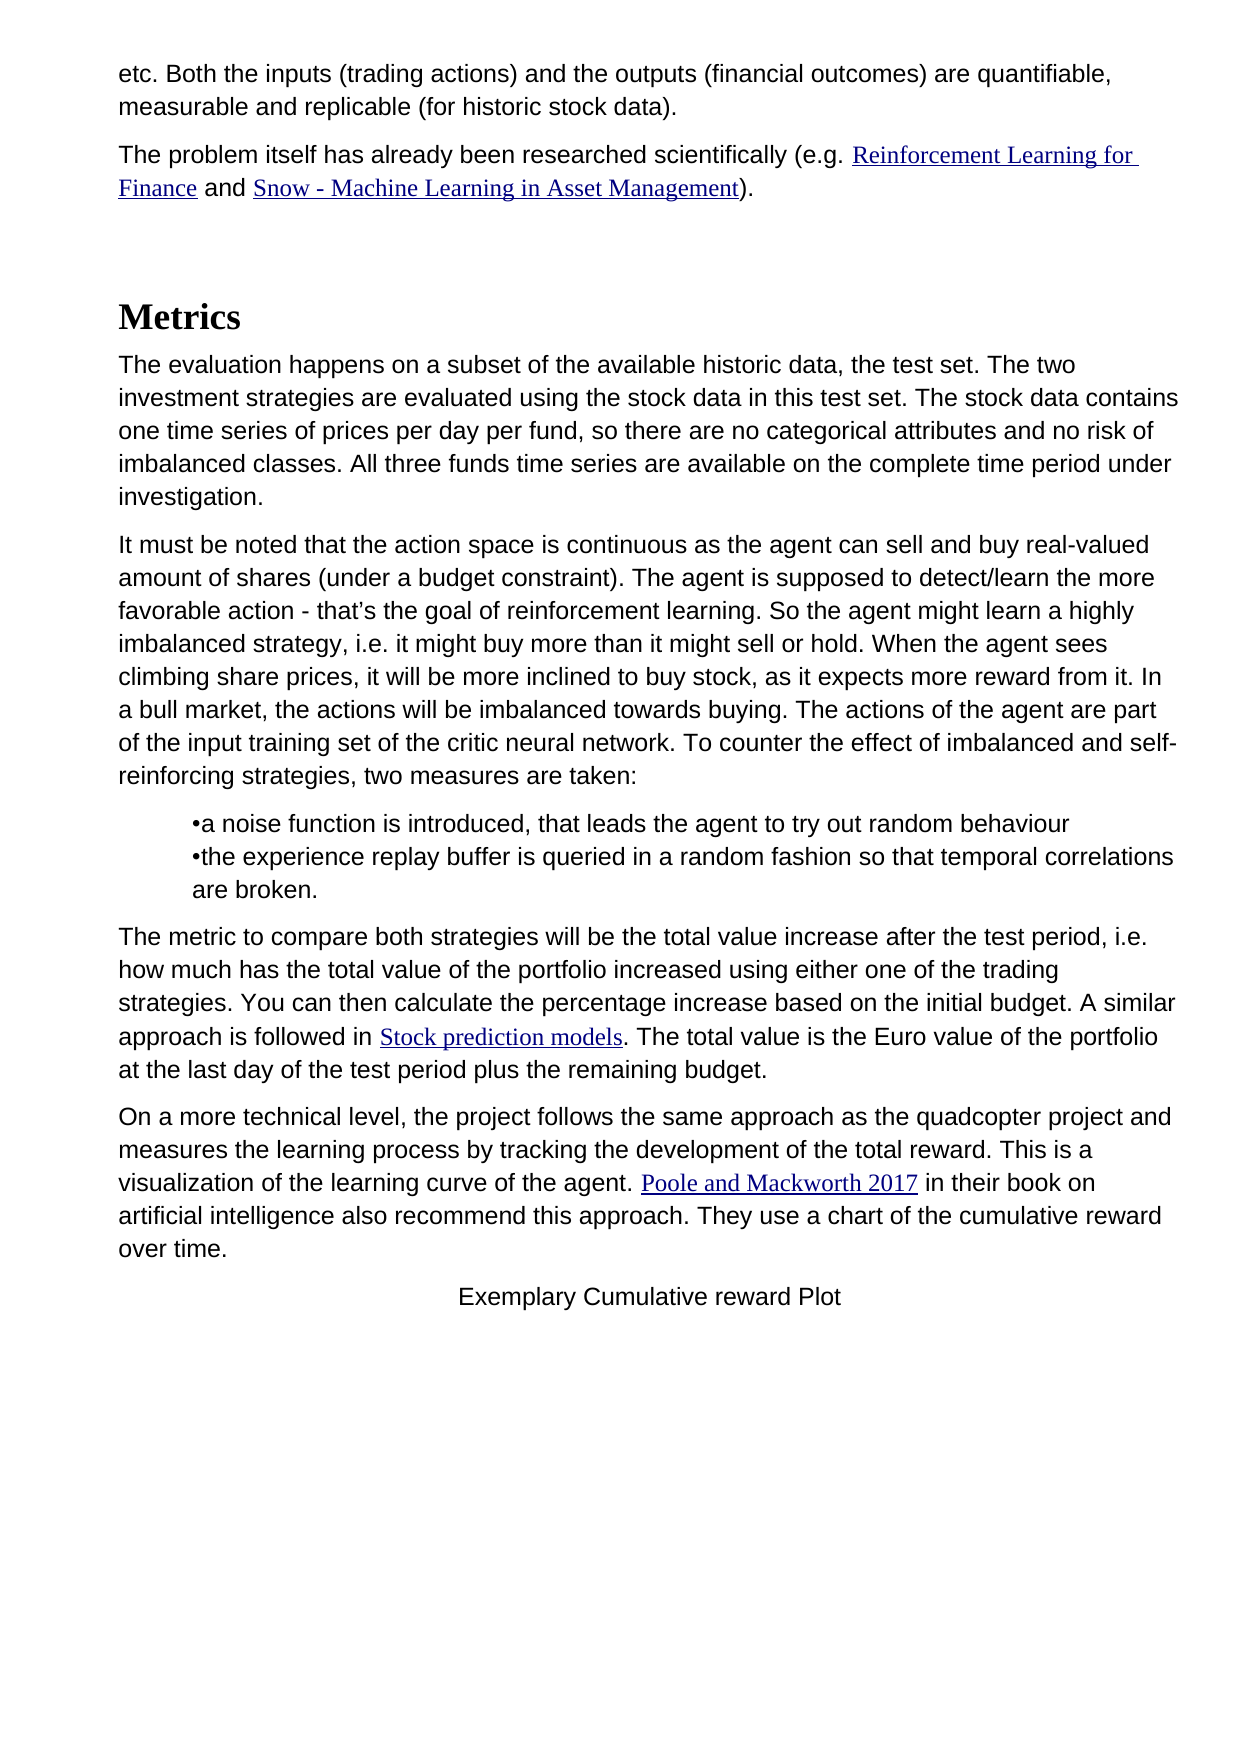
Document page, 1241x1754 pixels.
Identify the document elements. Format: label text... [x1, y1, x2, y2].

text Exemplary Cumulative reward Plot [118, 1282, 1181, 1311]
text The problem itself has already been researched scientifically (e.g. Reinforcement Learning for Finance and Snow - Machine Learning in Asset Management). [118, 140, 1181, 202]
text On a more technical level, the project follows the same approach as the quadcopter project and measures the learning process by tracking the development of the total reward. This is a visualization of the learning curve of the agent. Poole and Mackworth 2017 in their book on artificial intelligence also recommend this approach. They use a chart of the cumulative reward over time. [118, 1102, 1181, 1263]
list the experience replay buffer is queried in a random fashion so that temporal correlations are broken. [118, 842, 1181, 903]
text It must be noted that the action space is continuous as the agent can sell and buy real-valued amount of shares (under a budget constraint). The agent is supposed to detect/learn the more favorable action - that’s the goal of reinforcement learning. So the agent might learn a highly imbalanced strategy, i.e. it might buy more than it might sell or hold. When the agent sees climbing share prices, it will be more inclined to buy stock, as it expects more reward from it. In a bull market, the actions will be imbalanced towards buying. The actions of the agent are part of the input training set of the critic neural network. To counter the effect of imbalanced and self-reinforcing strategies, two measures are taken: [118, 530, 1181, 790]
text etc. Both the inputs (trading actions) and the outputs (financial outcomes) are quantifiable, measurable and replicable (for historic stock data). [118, 59, 1181, 121]
subtitle Metrics [118, 294, 1181, 338]
text The evaluation happens on a subset of the available historic data, the test set. The two investment strategies are evaluated using the stock data in this test set. The stock data contains one time series of prices per day per fund, so there are no categorical attributes and no risk of imbalanced classes. All three funds time series are available on the complete time period under investigation. [118, 350, 1181, 511]
text The metric to compare both strategies will be the total value increase after the test period, i.e. how much has the total value of the portfolio increased using either one of the trading strategies. You can then calculate the percentage increase based on the initial budget. A similar approach is followed in Stock prediction models. The total value is the Euro value of the portfolio at the last day of the test period plus the remaining budget. [118, 922, 1181, 1083]
list a noise function is introduced, that leads the agent to try out random behaviour [118, 808, 1181, 837]
